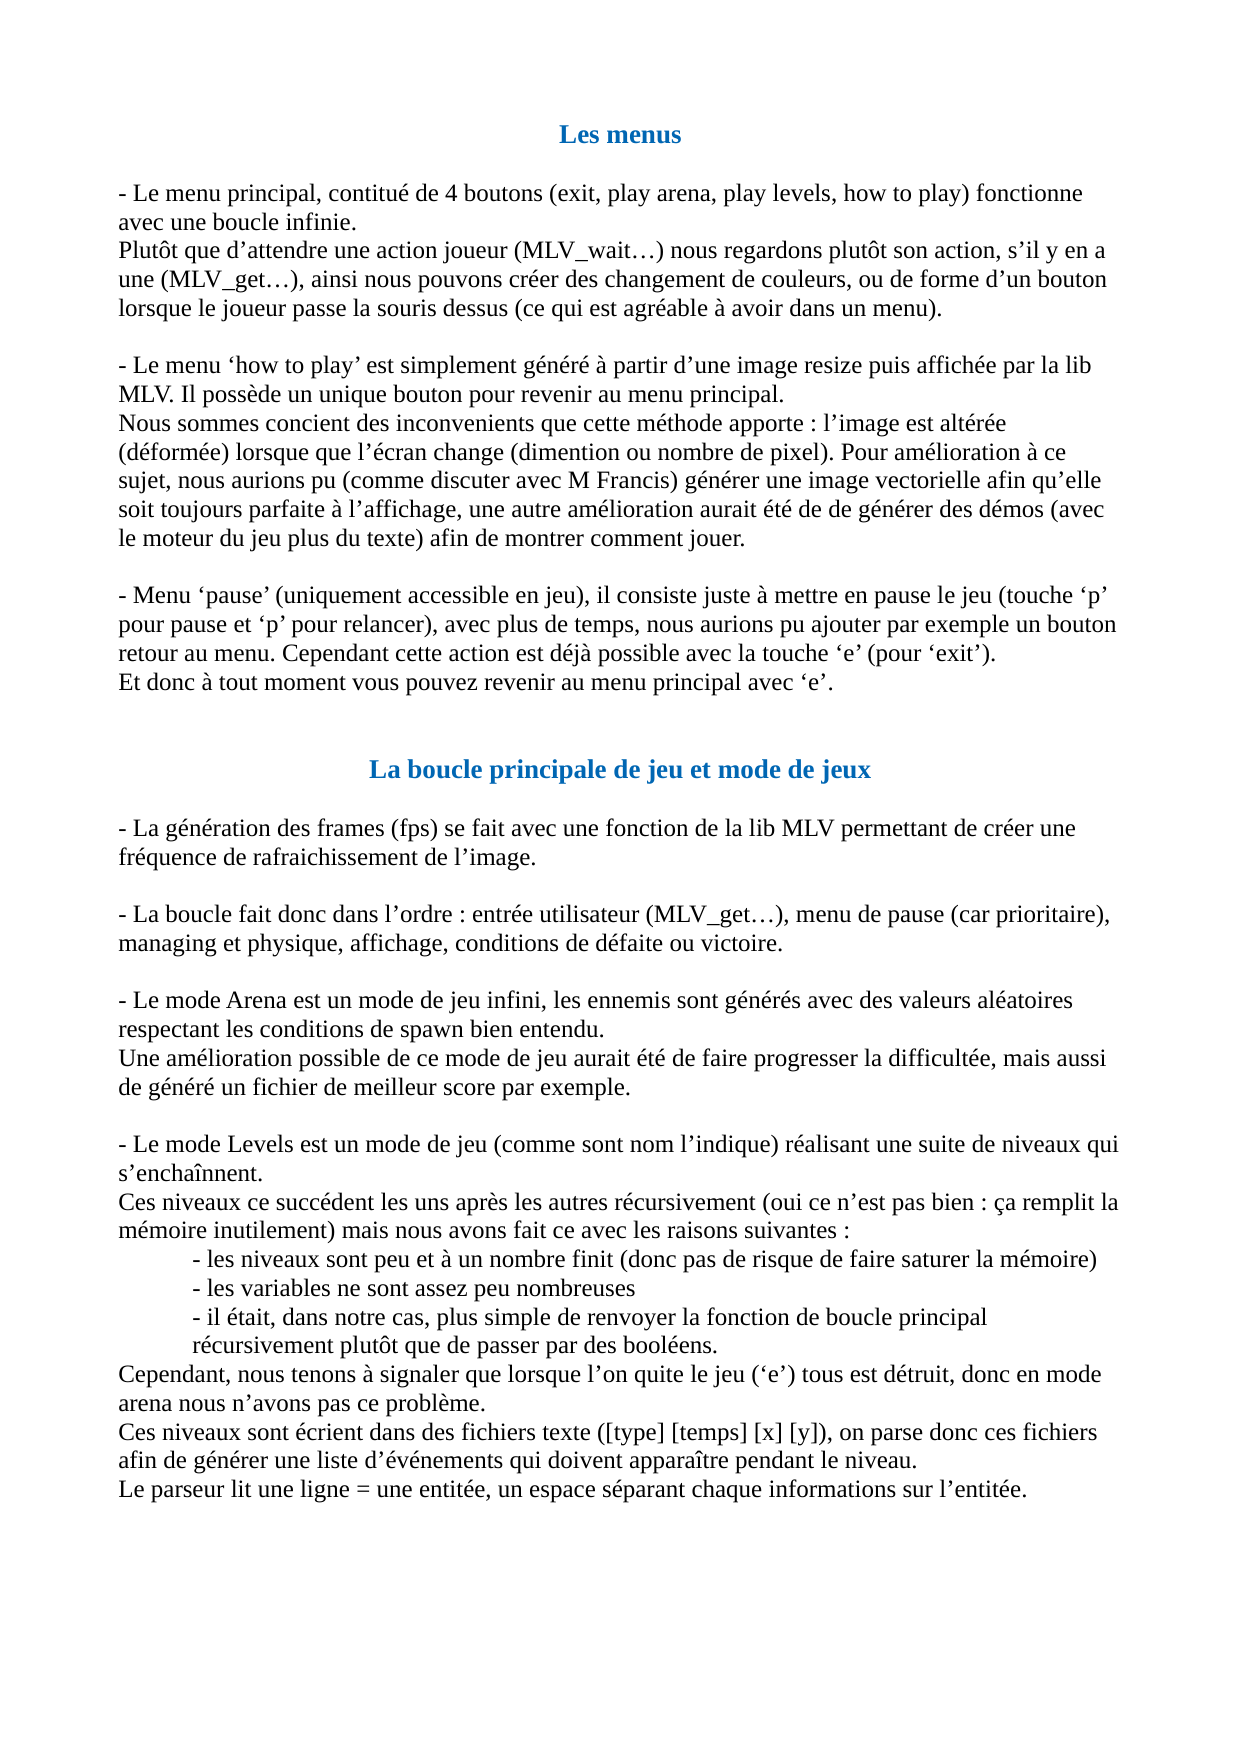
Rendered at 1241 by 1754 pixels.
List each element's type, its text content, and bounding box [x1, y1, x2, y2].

text - La boucle fait donc dans l’ordre : entrée utilisateur (MLV_get…), menu de pause (car prioritaire), managing et physique, affichage, conditions de défaite ou victoire. [118, 899, 1122, 957]
text Nous sommes concient des inconvenients que cette méthode apporte : l’image est altérée (déformée) lorsque que l’écran change (dimention ou nombre de pixel). Pour amélioration à ce sujet, nous aurions pu (comme discuter avec M Francis) générer une image vectorielle afin qu’elle soit toujours parfaite à l’affichage, une autre amélioration aurait été de de générer des démos (avec le moteur du jeu plus du texte) afin de montrer comment jouer. [118, 408, 1122, 552]
text Plutôt que d’attendre une action joueur (MLV_wait…) nous regardons plutôt son action, s’il y en a une (MLV_get…), ainsi nous pouvons créer des changement de couleurs, ou de forme d’un bouton lorsque le joueur passe la souris dessus (ce qui est agréable à avoir dans un menu). [118, 236, 1122, 322]
text - Le mode Arena est un mode de jeu infini, les ennemis sont générés avec des valeurs aléatoires respectant les conditions de spawn bien entendu. [118, 985, 1122, 1043]
text - Le menu ‘how to play’ est simplement généré à partir d’une image resize puis affichée par la lib MLV. Il possède un unique bouton pour revenir au menu principal. [118, 351, 1122, 408]
text Ces niveaux ce succédent les uns après les autres récursivement (oui ce n’est pas bien : ça remplit la mémoire inutilement) mais nous avons fait ce avec les raisons suivantes : [118, 1187, 1122, 1244]
text - Menu ‘pause’ (uniquement accessible en jeu), il consiste juste à mettre en pause le jeu (touche ‘p’ pour pause et ‘p’ pour relancer), avec plus de temps, nous aurions pu ajouter par exemple un bouton retour au menu. Cependant cette action est déjà possible avec la touche ‘e’ (pour ‘exit’). [118, 581, 1122, 667]
text Le parseur lit une ligne = une entitée, un espace séparant chaque informations sur l’entitée. [118, 1474, 1122, 1503]
text Les menus [118, 118, 1122, 149]
text Et donc à tout moment vous pouvez revenir au menu principal avec ‘e’. [118, 667, 1122, 696]
text Cependant, nous tenons à signaler que lorsque l’on quite le jeu (‘e’) tous est détruit, donc en mode arena nous n’avons pas ce problème. [118, 1359, 1122, 1417]
text La boucle principale de jeu et mode de jeux [118, 753, 1122, 784]
text - il était, dans notre cas, plus simple de renvoyer la fonction de boucle principal récursivement plutôt que de passer par des booléens. [118, 1302, 1122, 1359]
text - Le mode Levels est un mode de jeu (comme sont nom l’indique) réalisant une suite de niveaux qui s’enchaînnent. [118, 1129, 1122, 1187]
text Ces niveaux sont écrient dans des fichiers texte ([type] [temps] [x] [y]), on parse donc ces fichiers afin de générer une liste d’événements qui doivent apparaître pendant le niveau. [118, 1417, 1122, 1474]
text - les niveaux sont peu et à un nombre finit (donc pas de risque de faire saturer la mémoire) [118, 1244, 1122, 1273]
text Une amélioration possible de ce mode de jeu aurait été de faire progresser la difficultée, mais aussi de généré un fichier de meilleur score par exemple. [118, 1043, 1122, 1100]
text - Le menu principal, contitué de 4 boutons (exit, play arena, play levels, how to play) fonctionne avec une boucle infinie. [118, 178, 1122, 236]
text - les variables ne sont assez peu nombreuses [118, 1273, 1122, 1302]
text - La génération des frames (fps) se fait avec une fonction de la lib MLV permettant de créer une fréquence de rafraichissement de l’image. [118, 813, 1122, 870]
